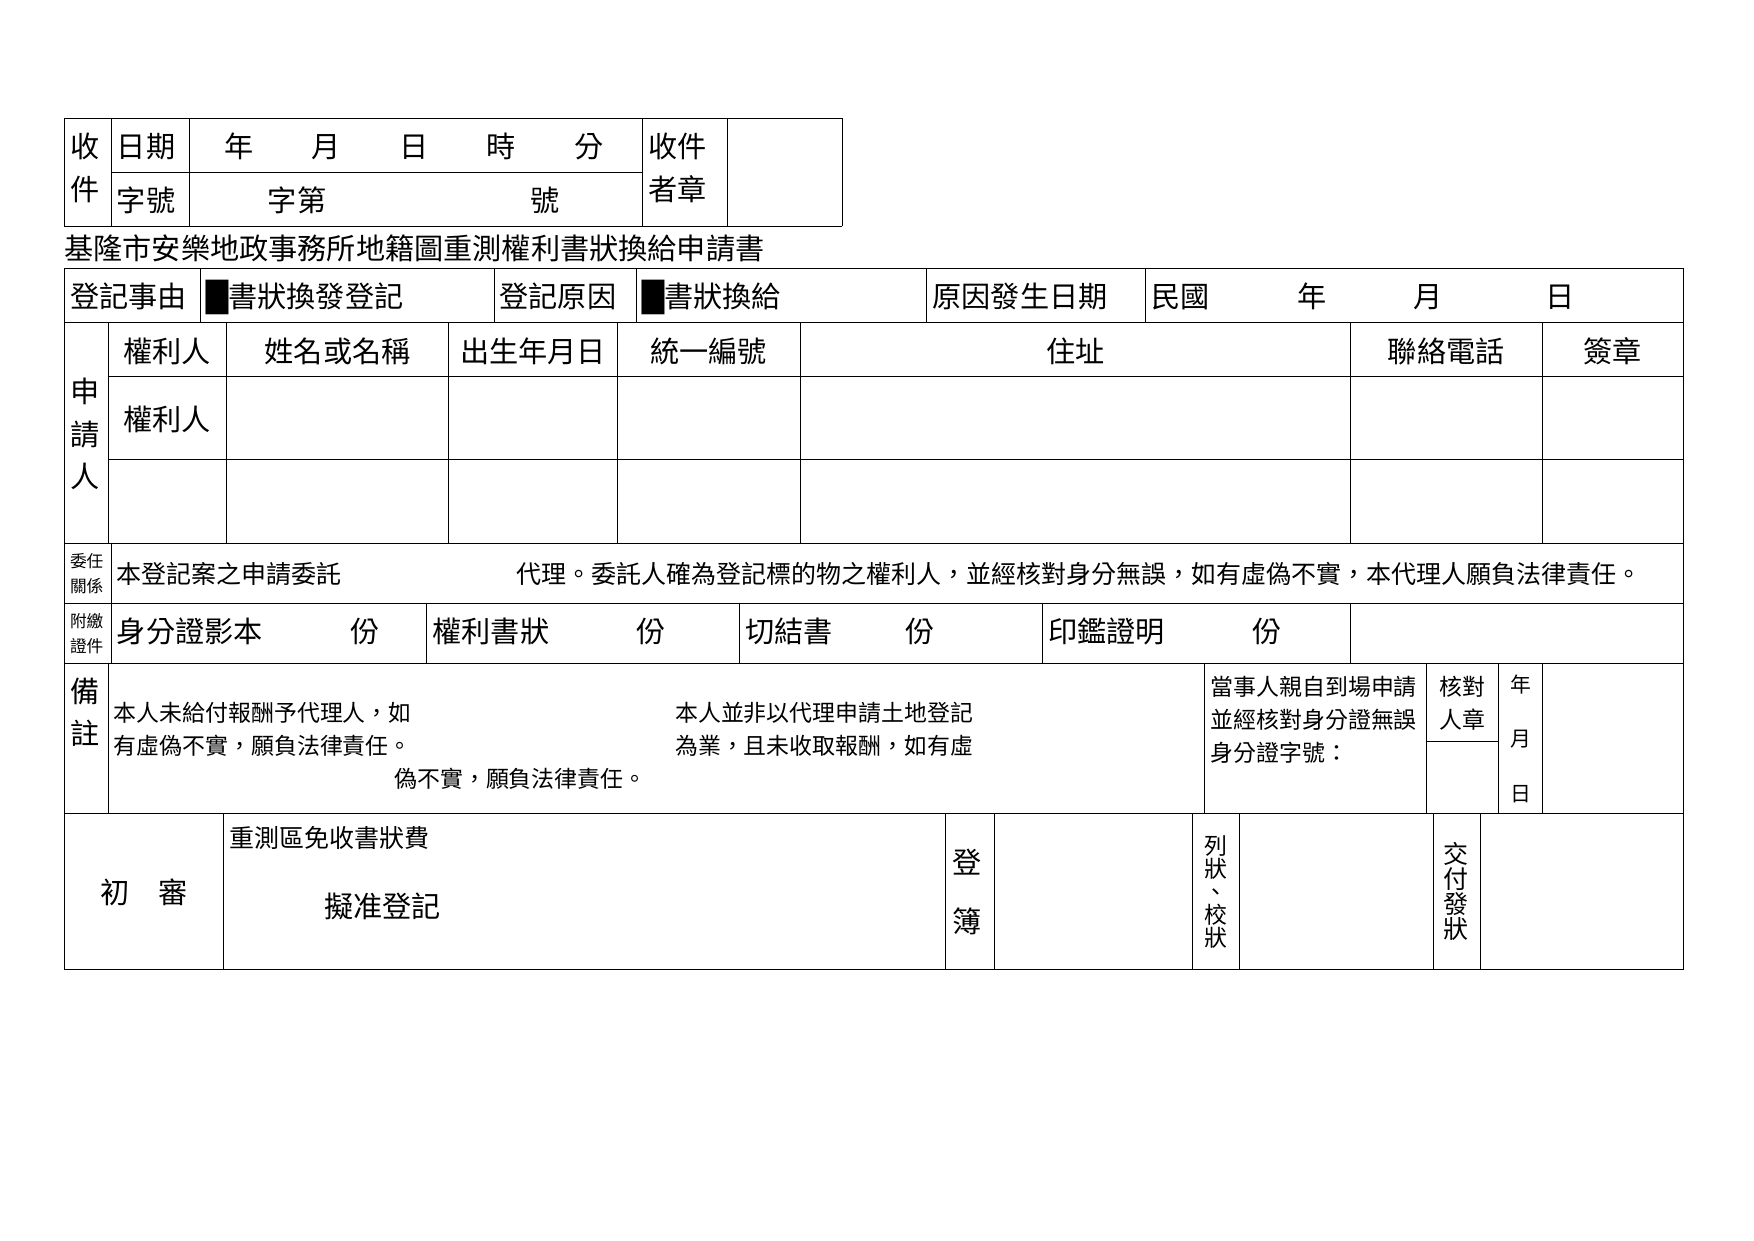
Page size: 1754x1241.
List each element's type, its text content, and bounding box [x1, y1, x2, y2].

table_header 核對人章 [1427, 664, 1498, 741]
table_cell [1351, 377, 1542, 459]
table_cell [618, 460, 800, 543]
table_header 本登記案之申請委託 代理。委託人確為登記標的物之權利人，並經核對身分無誤，如有虛偽不實，本代理人願負法律責任。 [112, 544, 1683, 603]
table_cell [1351, 604, 1683, 662]
table_cell 附繳證件 [65, 604, 111, 662]
table_cell [449, 460, 617, 543]
table_header 委任關係 [65, 544, 111, 603]
table_cell 身分證影本 份 [112, 604, 426, 662]
table_header 年 月 日 時 分 [190, 119, 642, 172]
text 基隆市安樂地政事務所地籍圖重測權利書狀換給申請書 [64, 226, 1683, 268]
table_header 初 審 [65, 814, 223, 969]
table_cell 字號 [112, 173, 189, 226]
table_header [1240, 814, 1433, 969]
table_cell [1351, 460, 1542, 543]
table_header 聯絡電話 [1351, 323, 1542, 376]
table_header 收件 [65, 119, 111, 226]
table_header 申請人 [65, 323, 108, 543]
table_header 年 月 日 [1499, 664, 1542, 813]
table_header [995, 814, 1192, 969]
table_cell [801, 460, 1350, 543]
table_cell [109, 460, 226, 543]
table_cell [1543, 460, 1683, 543]
table_header 登 簿 [946, 814, 994, 969]
table_cell [1543, 377, 1683, 459]
table_header 登記事由 [65, 269, 200, 322]
table_cell [801, 377, 1350, 459]
table_header [1543, 664, 1683, 813]
table_cell [1427, 742, 1498, 813]
table_header 統一編號 [618, 323, 800, 376]
table_header 民國 年 月 日 [1146, 269, 1683, 322]
table_header █書狀換給 [637, 269, 926, 322]
table_header [728, 119, 842, 226]
table_header [1481, 814, 1683, 969]
table_header 列狀、校狀 [1193, 814, 1239, 969]
table_header 出生年月日 [449, 323, 617, 376]
table_header 姓名或名稱 [227, 323, 448, 376]
table_cell 權利人 [109, 377, 226, 459]
table_header 收件者章 [643, 119, 727, 226]
table_cell 印鑑證明 份 [1043, 604, 1350, 662]
table_header 備註 [65, 664, 108, 813]
table_header █書狀換發登記 [201, 269, 494, 322]
table_cell [227, 377, 448, 459]
table_header 當事人親自到場申請並經核對身分證無誤 身分證字號： [1205, 664, 1426, 813]
table_header 住址 [801, 323, 1350, 376]
table_header 簽章 [1543, 323, 1683, 376]
table_cell 字第 號 [190, 173, 642, 226]
table_cell 權利書狀 份 [427, 604, 739, 662]
table_header 交付發狀 [1434, 814, 1480, 969]
table_header 本人未給付報酬予代理人，如 本人並非以代理申請土地登記 有虛偽不實，願負法律責任。 為業，且未收取報酬，如有虛 偽不實，願負法律責任。 [109, 664, 1204, 813]
table_cell [618, 377, 800, 459]
table_cell 切結書 份 [740, 604, 1042, 662]
table_header 原因發生日期 [927, 269, 1145, 322]
table_header 權利人 [109, 323, 226, 376]
table_header 日期 [112, 119, 189, 172]
table_header 登記原因 [495, 269, 636, 322]
table_header 重測區免收書狀費 擬准登記 [224, 814, 945, 969]
table_cell [227, 460, 448, 543]
table_cell [449, 377, 617, 459]
